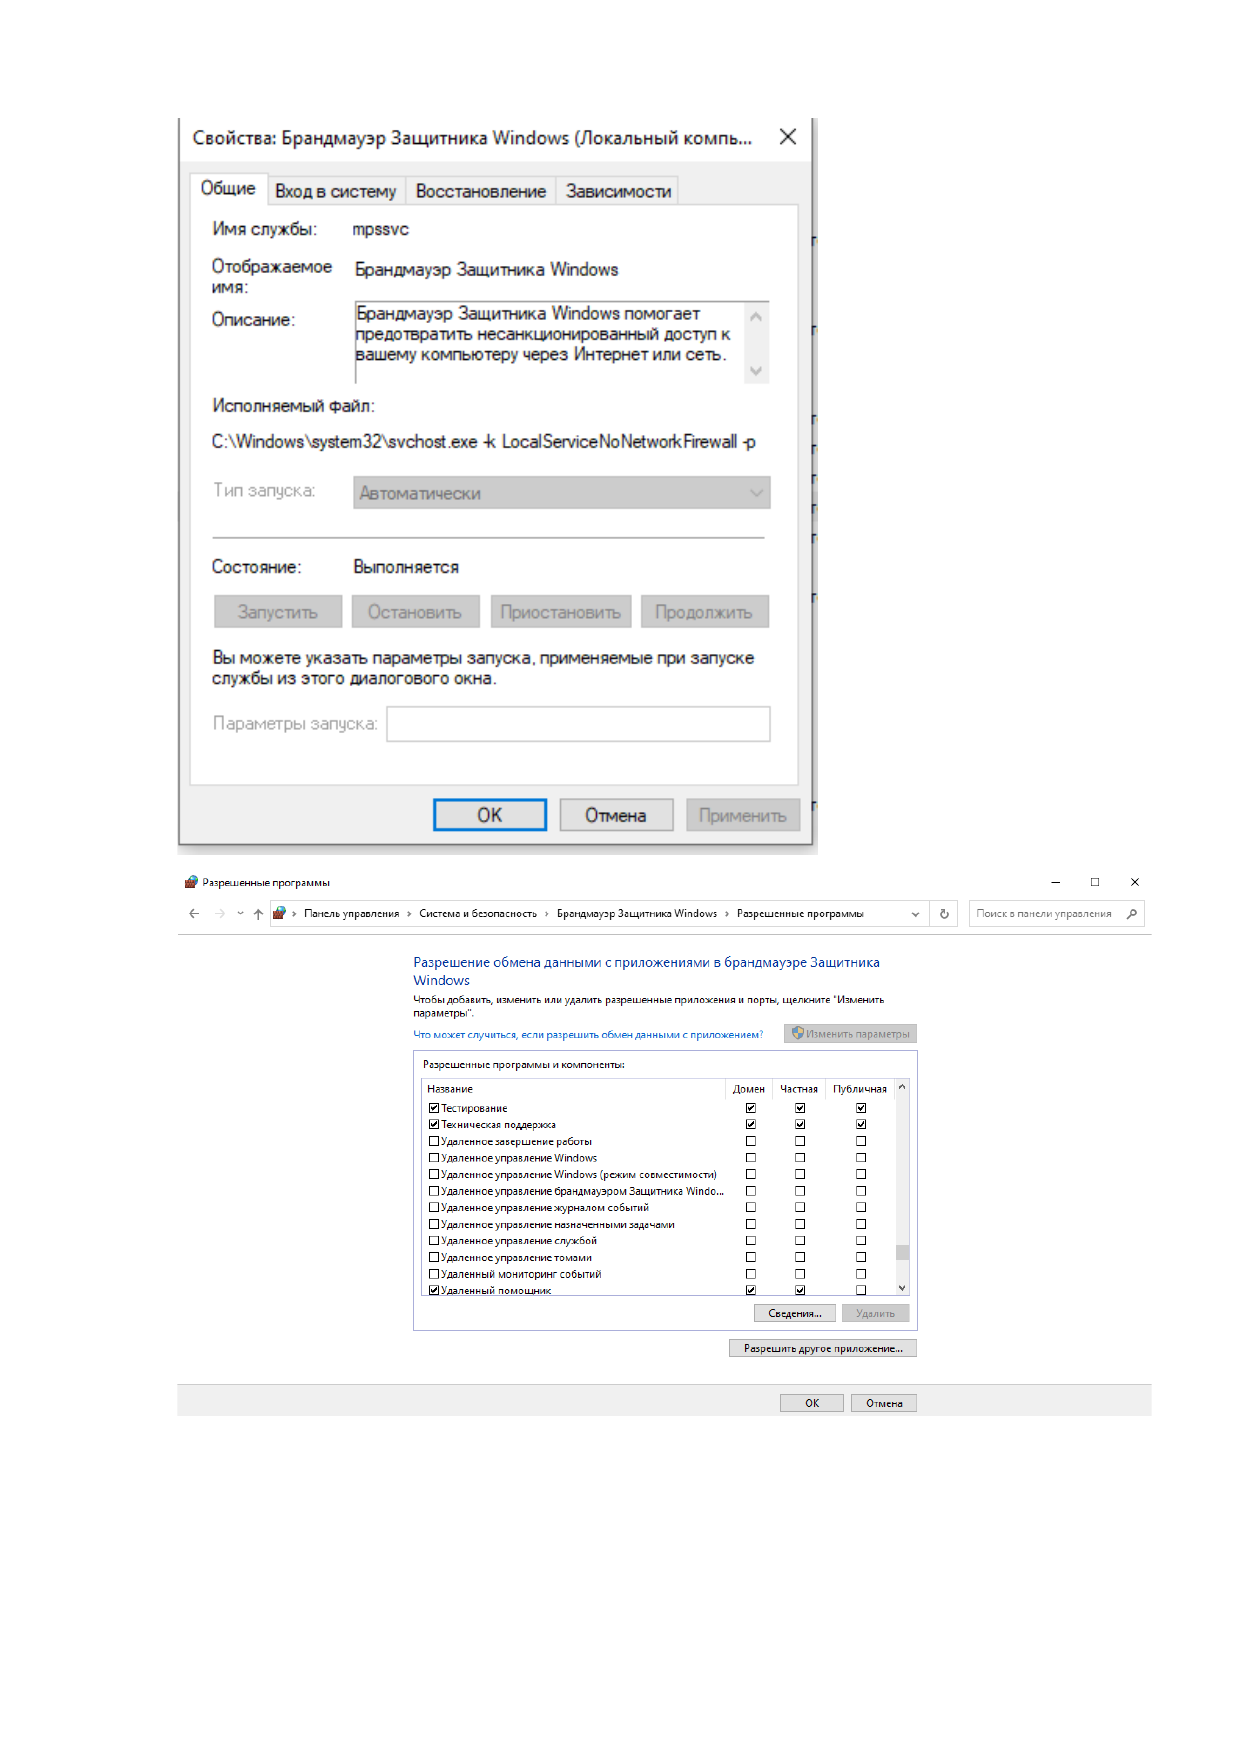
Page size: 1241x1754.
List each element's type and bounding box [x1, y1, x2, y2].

picture [177, 873, 1152, 1416]
picture [177, 118, 818, 855]
